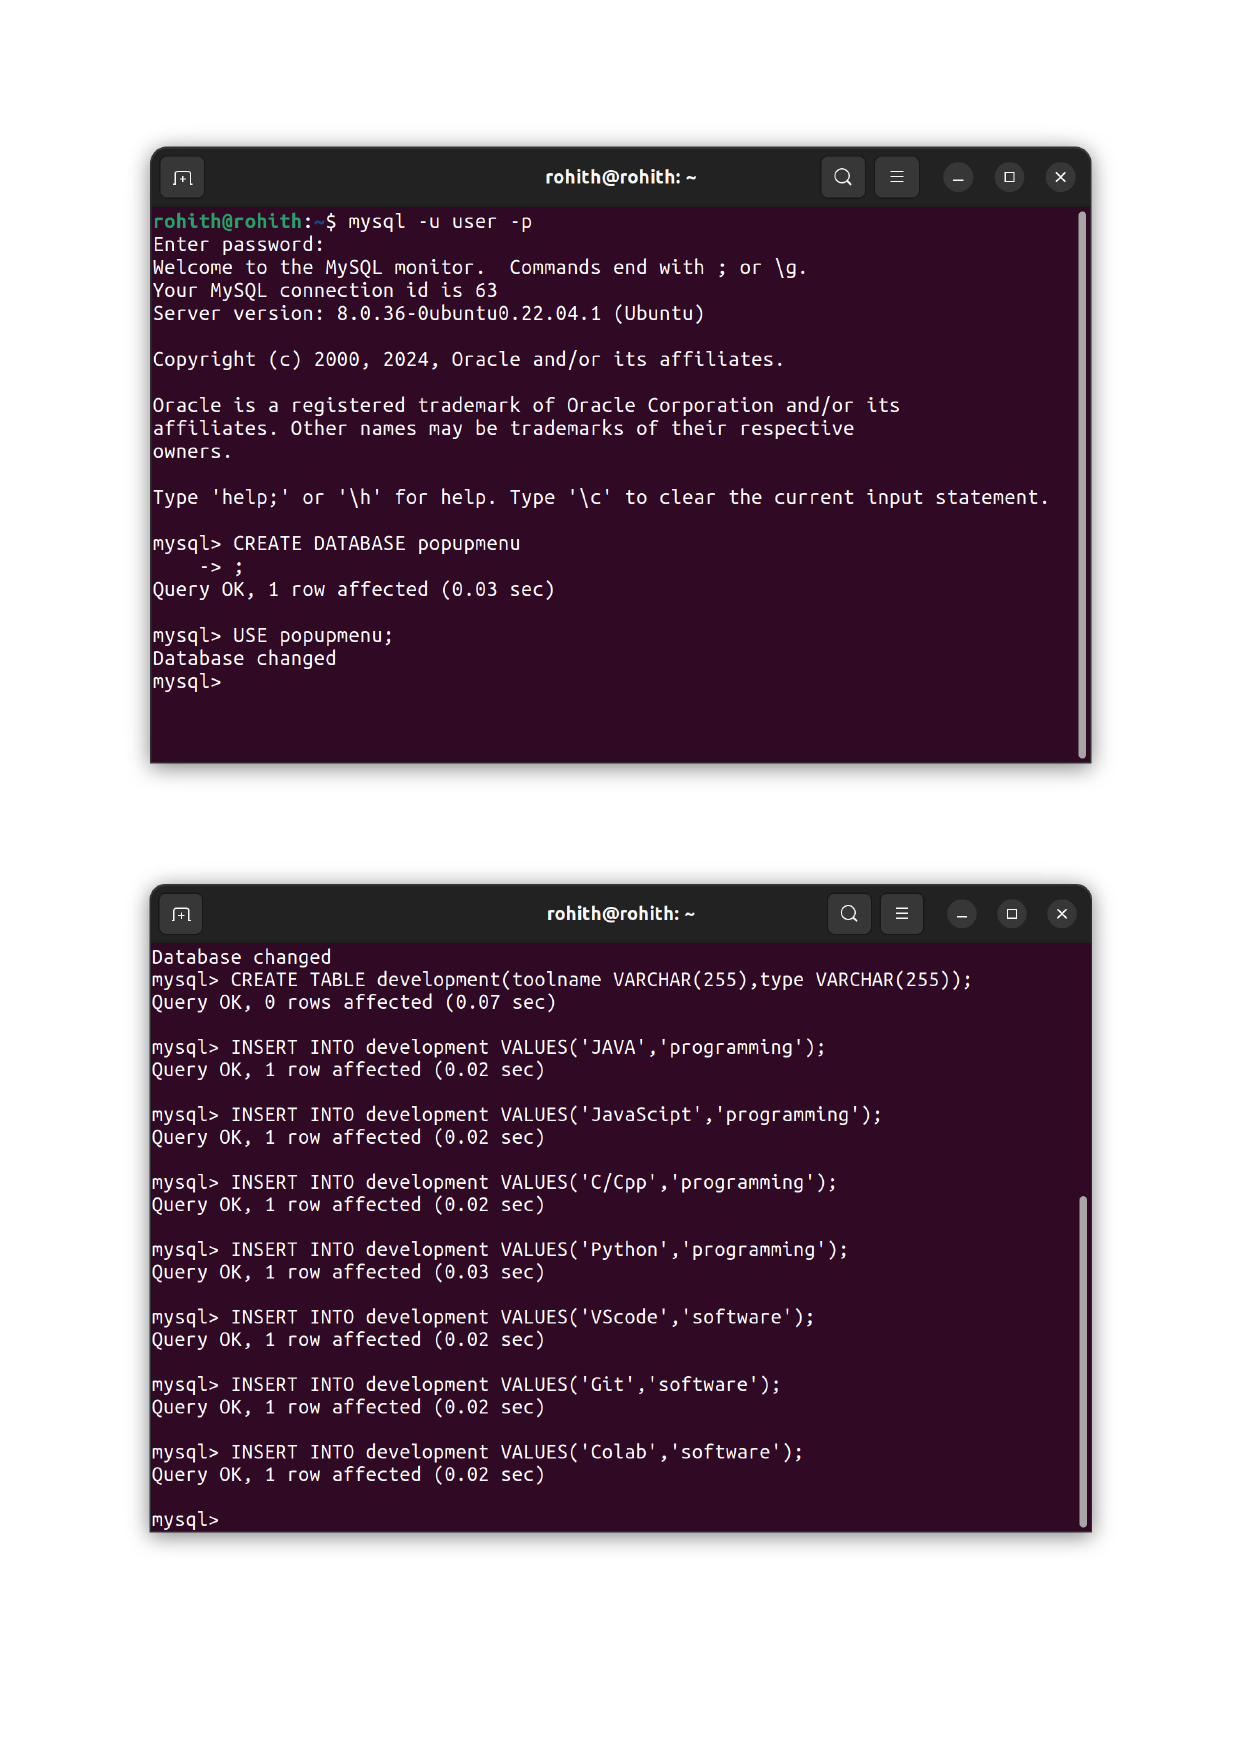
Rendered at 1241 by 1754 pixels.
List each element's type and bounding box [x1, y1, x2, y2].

picture [118, 118, 1123, 799]
picture [118, 856, 1123, 1567]
